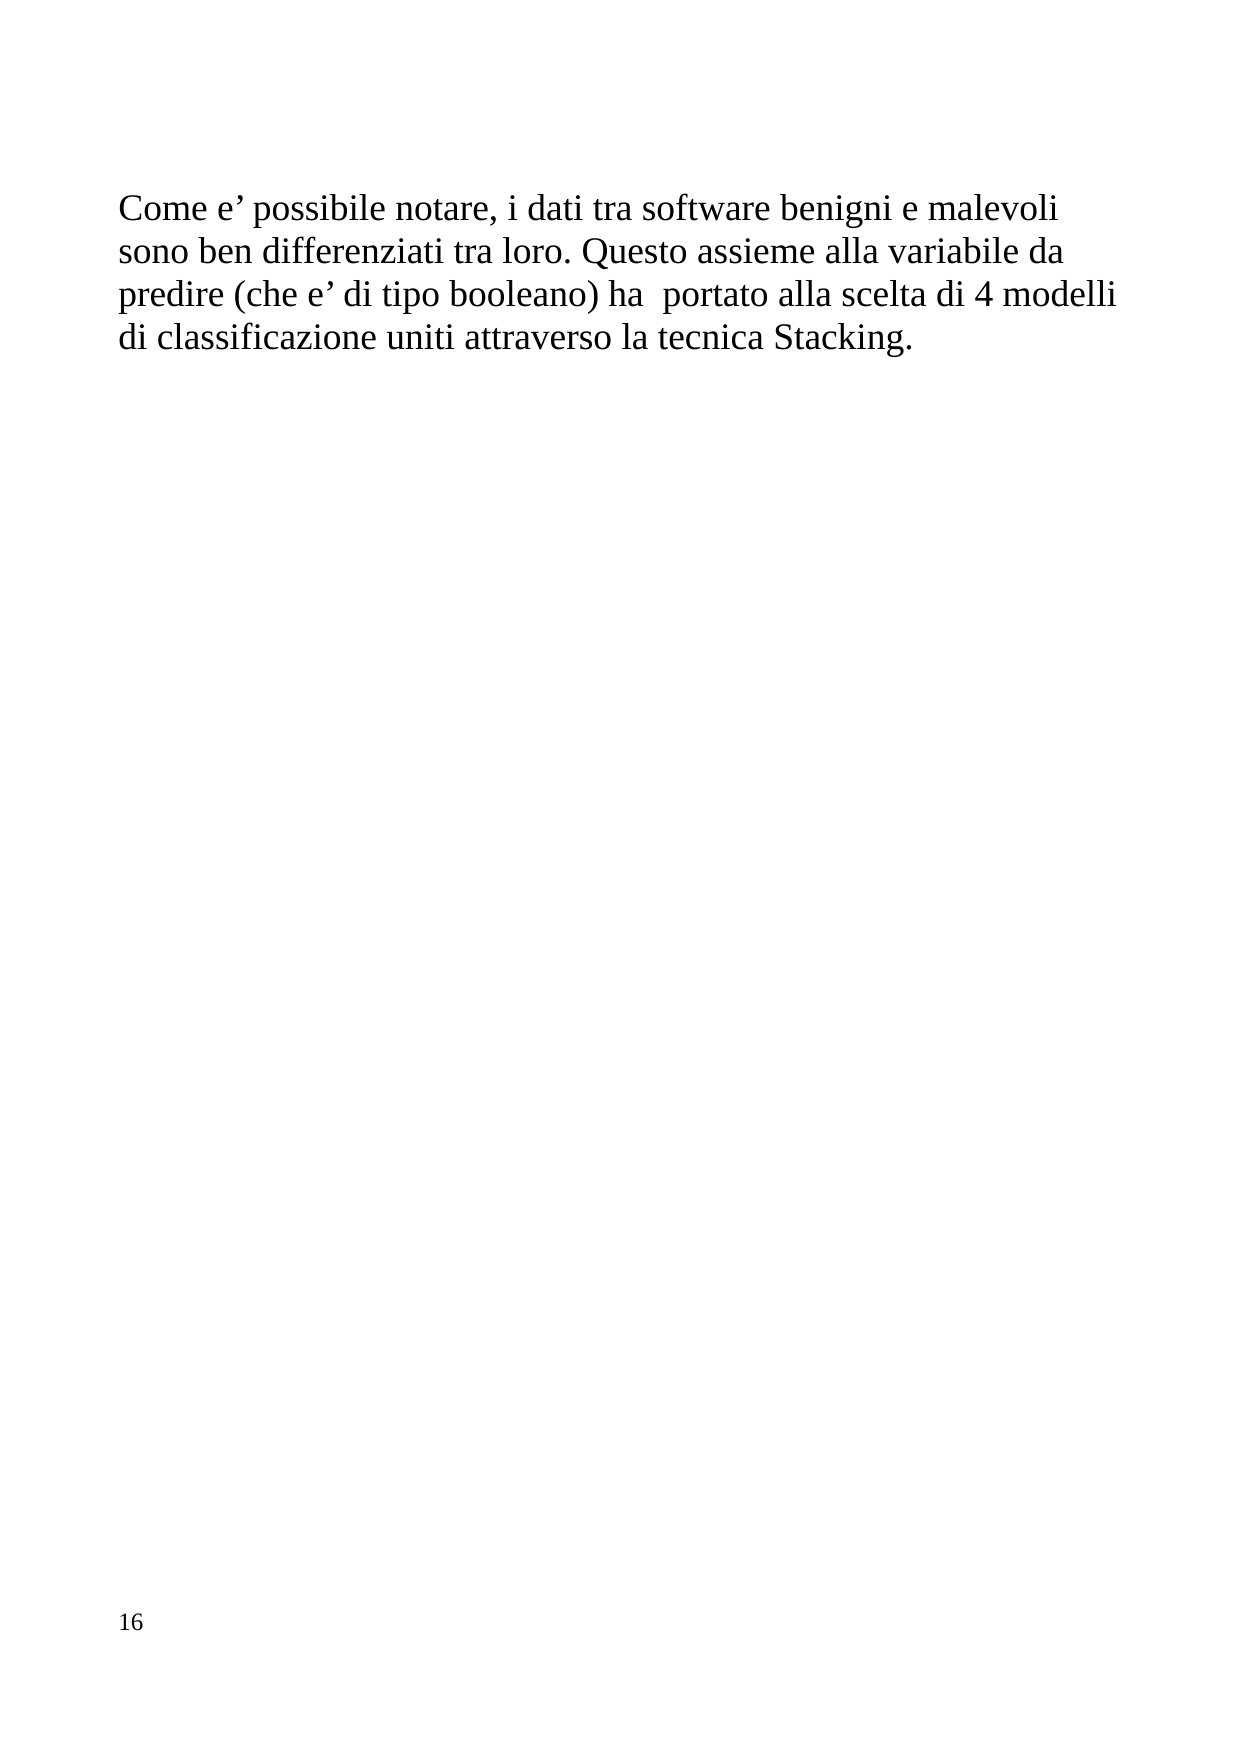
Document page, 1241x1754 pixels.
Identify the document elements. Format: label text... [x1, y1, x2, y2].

text Come e’ possibile notare, i dati tra software benigni e malevoli sono ben differenziati tra loro. Questo assieme alla variabile da predire (che e’ di tipo booleano) ha portato alla scelta di 4 modelli di classificazione uniti attraverso la tecnica Stacking. [118, 185, 1122, 358]
